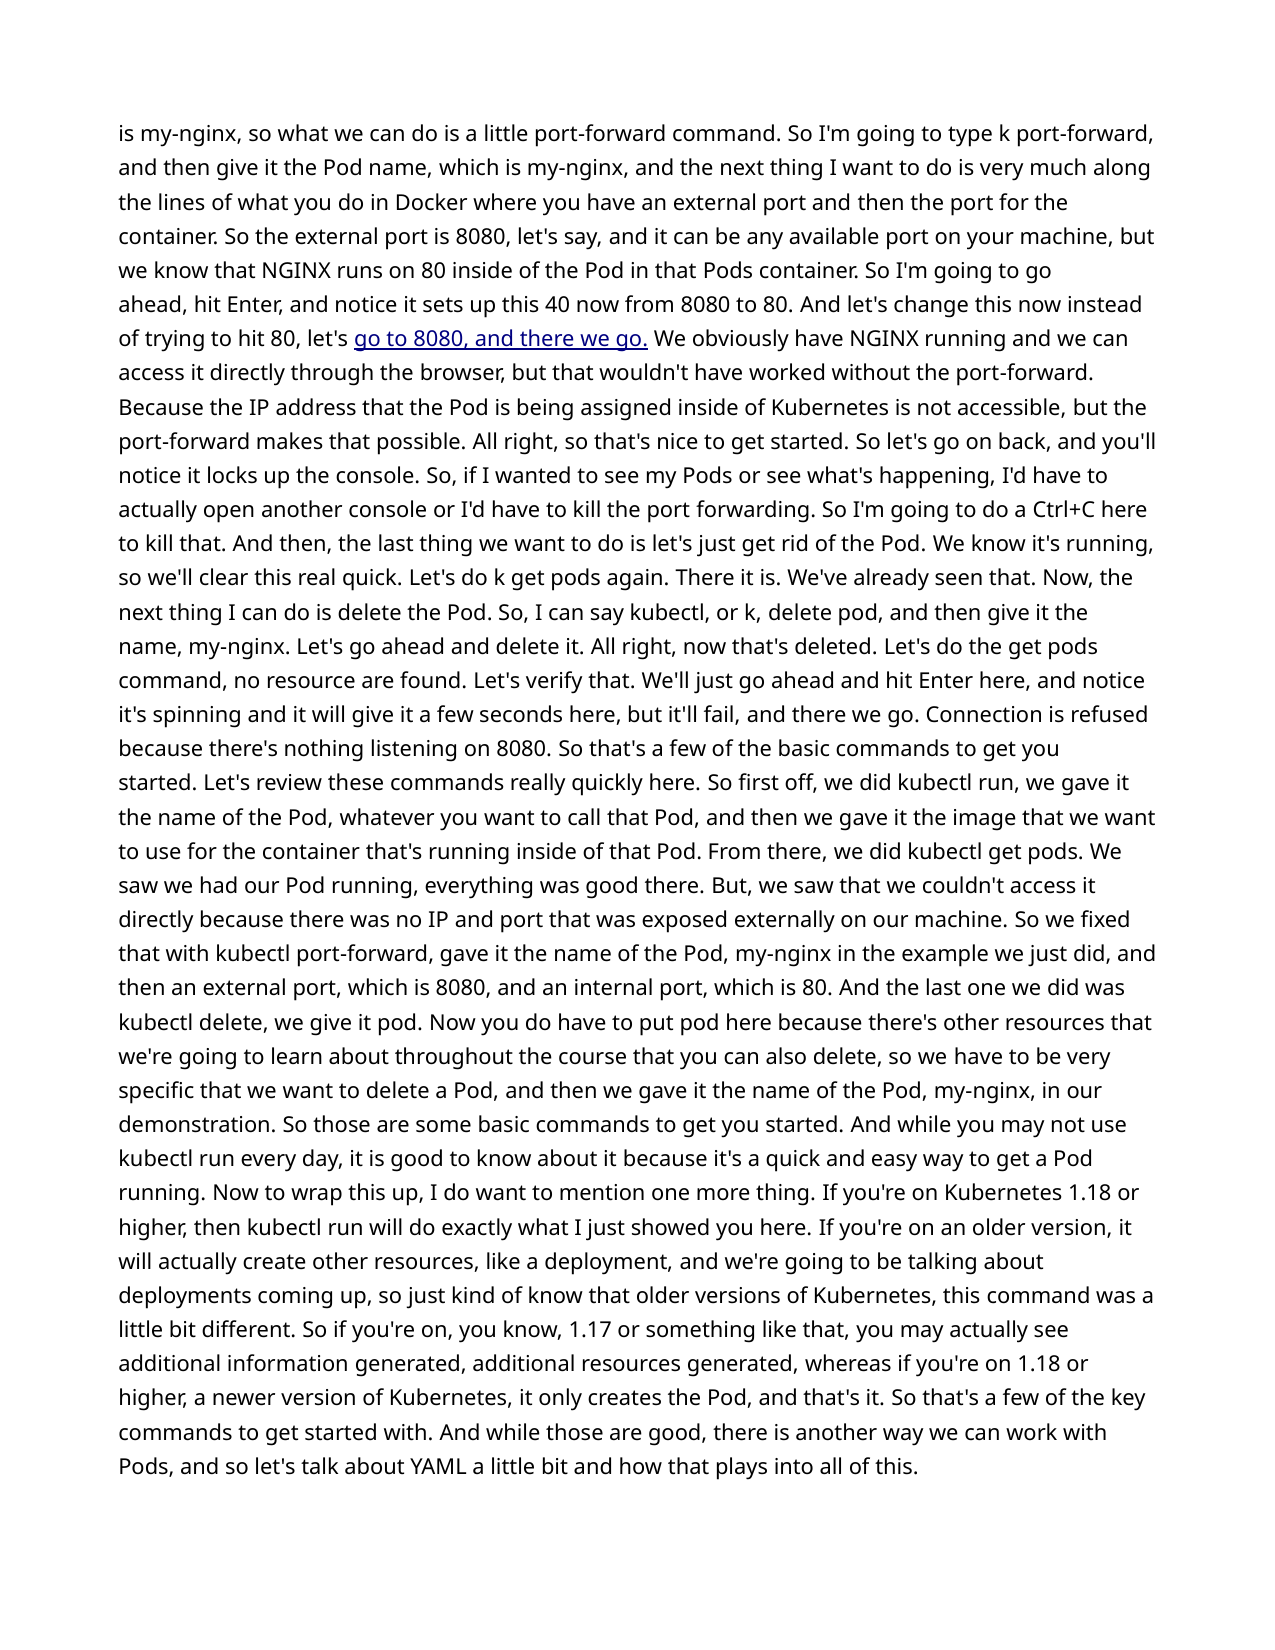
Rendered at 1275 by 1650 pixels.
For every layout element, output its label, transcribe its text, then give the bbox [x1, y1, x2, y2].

text is my‑nginx, so what we can do is a little port‑forward command. So I'm going to type k port‑forward, and then give it the Pod name, which is my‑nginx, and the next thing I want to do is very much along the lines of what you do in Docker where you have an external port and then the port for the container. So the external port is 8080, let's say, and it can be any available port on your machine, but we know that NGINX runs on 80 inside of the Pod in that Pods container. So I'm going to go ahead, hit Enter, and notice it sets up this 40 now from 8080 to 80. And let's change this now instead of trying to hit 80, let's go to 8080, and there we go. We obviously have NGINX running and we can access it directly through the browser, but that wouldn't have worked without the port‑forward. Because the IP address that the Pod is being assigned inside of Kubernetes is not accessible, but the port‑forward makes that possible. All right, so that's nice to get started. So let's go on back, and you'll notice it locks up the console. So, if I wanted to see my Pods or see what's happening, I'd have to actually open another console or I'd have to kill the port forwarding. So I'm going to do a Ctrl+C here to kill that. And then, the last thing we want to do is let's just get rid of the Pod. We know it's running, so we'll clear this real quick. Let's do k get pods again. There it is. We've already seen that. Now, the next thing I can do is delete the Pod. So, I can say kubectl, or k, delete pod, and then give it the name, my‑nginx. Let's go ahead and delete it. All right, now that's deleted. Let's do the get pods command, no resource are found. Let's verify that. We'll just go ahead and hit Enter here, and notice it's spinning and it will give it a few seconds here, but it'll fail, and there we go. Connection is refused because there's nothing listening on 8080. So that's a few of the basic commands to get you started. Let's review these commands really quickly here. So first off, we did kubectl run, we gave it the name of the Pod, whatever you want to call that Pod, and then we gave it the image that we want to use for the container that's running inside of that Pod. From there, we did kubectl get pods. We saw we had our Pod running, everything was good there. But, we saw that we couldn't access it directly because there was no IP and port that was exposed externally on our machine. So we fixed that with kubectl port‑forward, gave it the name of the Pod, my‑nginx in the example we just did, and then an external port, which is 8080, and an internal port, which is 80. And the last one we did was kubectl delete, we give it pod. Now you do have to put pod here because there's other resources that we're going to learn about throughout the course that you can also delete, so we have to be very specific that we want to delete a Pod, and then we gave it the name of the Pod, my‑nginx, in our demonstration. So those are some basic commands to get you started. And while you may not use kubectl run every day, it is good to know about it because it's a quick and easy way to get a Pod running. Now to wrap this up, I do want to mention one more thing. If you're on Kubernetes 1.18 or higher, then kubectl run will do exactly what I just showed you here. If you're on an older version, it will actually create other resources, like a deployment, and we're going to be talking about deployments coming up, so just kind of know that older versions of Kubernetes, this command was a little bit different. So if you're on, you know, 1.17 or something like that, you may actually see additional information generated, additional resources generated, whereas if you're on 1.18 or higher, a newer version of Kubernetes, it only creates the Pod, and that's it. So that's a few of the key commands to get started with. And while those are good, there is another way we can work with Pods, and so let's talk about YAML a little bit and how that plays into all of this. [118, 118, 1157, 1480]
